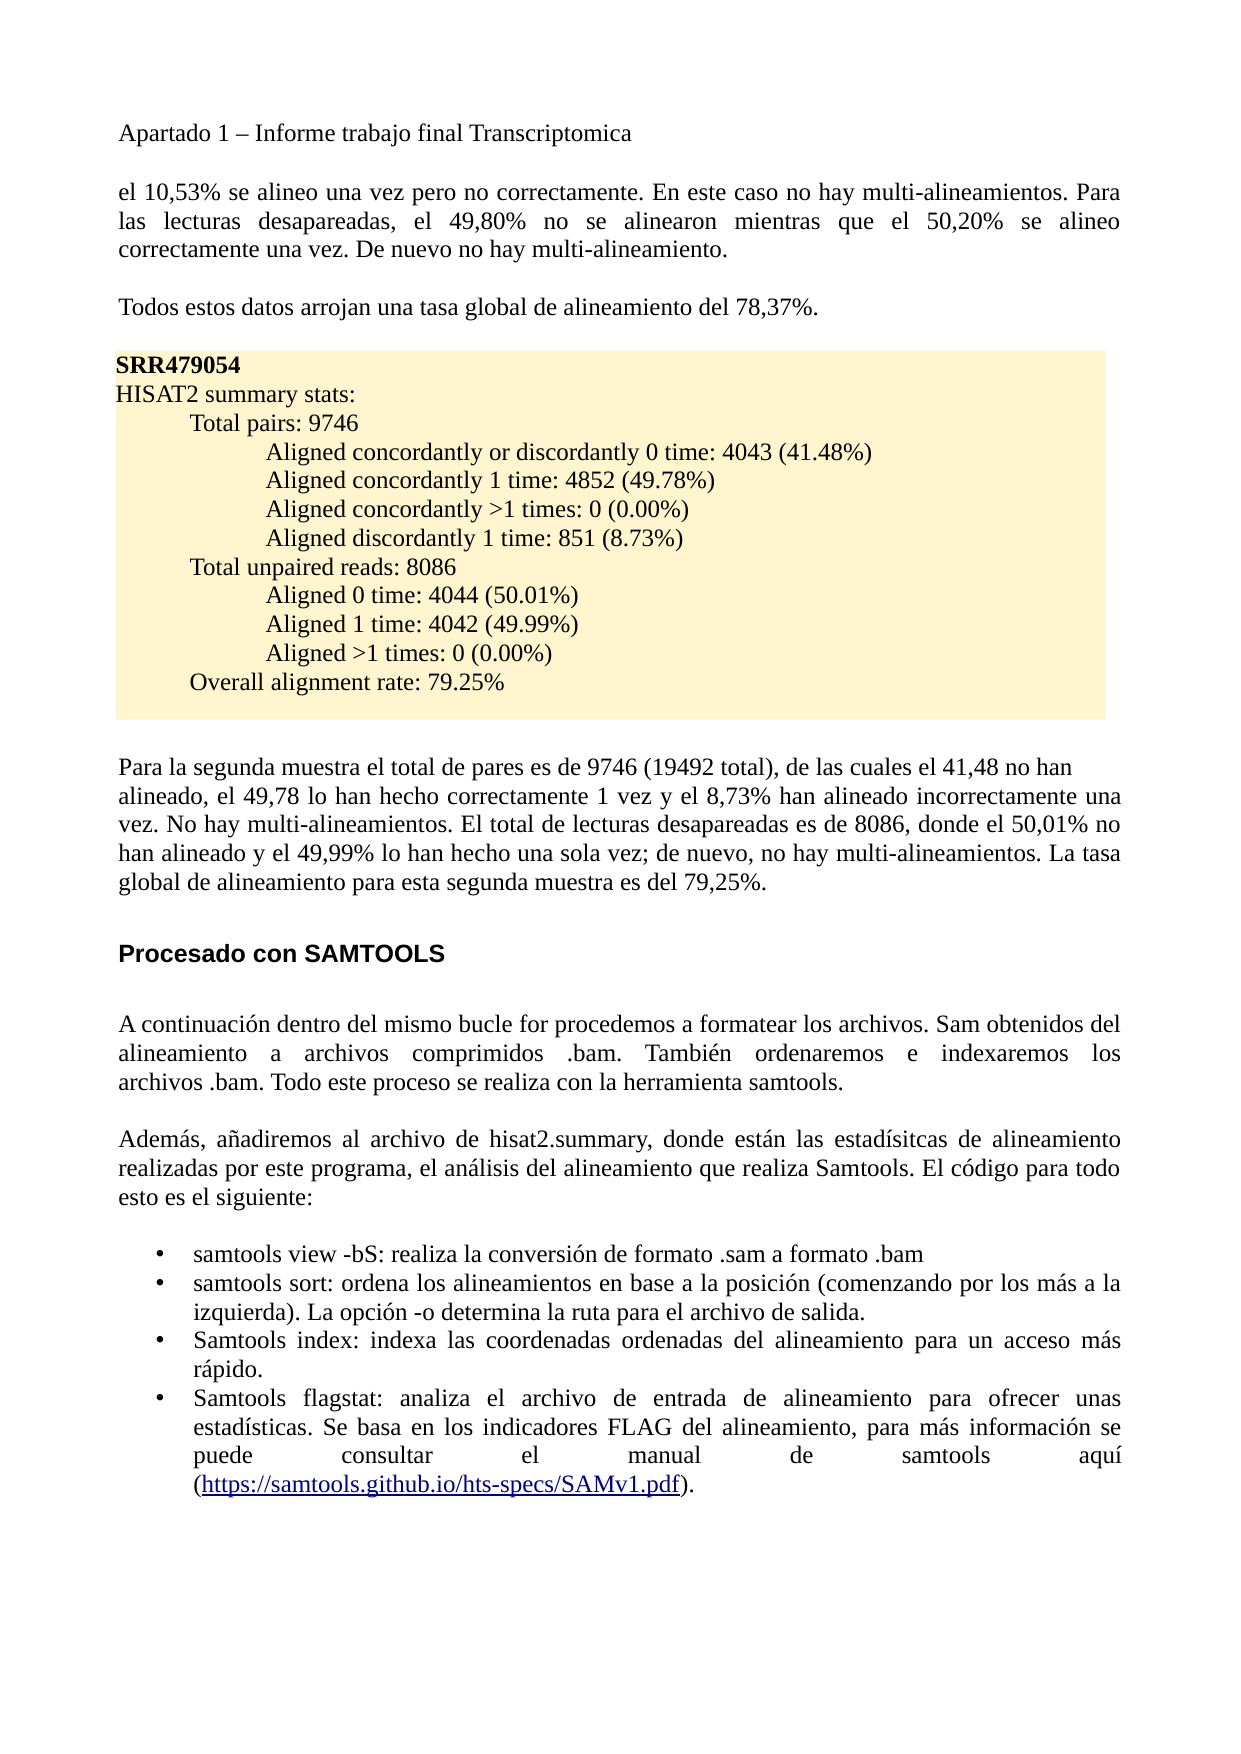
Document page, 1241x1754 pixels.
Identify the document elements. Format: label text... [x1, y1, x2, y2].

text Todos estos datos arrojan una tasa global de alineamiento del 78,37%. [118, 292, 1122, 321]
subtitle Procesado con SAMTOOLS [118, 939, 1122, 968]
text Para la segunda muestra el total de pares es de 9746 (19492 total), de las cuales el 41,48 no han [118, 752, 1122, 781]
text el 10,53% se alineo una vez pero no correctamente. En este caso no hay multi-alineamientos. Para las lecturas desapareadas, el 49,80% no se alinearon mientras que el 50,20% se alineo correctamente una vez. De nuevo no hay multi-alineamiento. [118, 177, 1122, 263]
text alineado, el 49,78 lo han hecho correctamente 1 vez y el 8,73% han alineado incorrectamente una vez. No hay multi-alineamientos. El total de lecturas desapareadas es de 8086, donde el 50,01% no han alineado y el 49,99% lo han hecho una sola vez; de nuevo, no hay multi-alineamientos. La tasa global de alineamiento para esta segunda muestra es del 79,25%. [118, 781, 1122, 896]
list samtools view -bS: realiza la conversión de formato .sam a formato .bam [156, 1239, 1122, 1268]
text Además, añadiremos al archivo de hisat2.summary, donde están las estadísitcas de alineamiento realizadas por este programa, el análisis del alineamiento que realiza Samtools. El código para todo esto es el siguiente: [118, 1124, 1122, 1210]
list Samtools index: indexa las coordenadas ordenadas del alineamiento para un acceso más rápido. [156, 1325, 1122, 1383]
text A continuación dentro del mismo bucle for procedemos a formatear los archivos. Sam obtenidos del alineamiento a archivos comprimidos .bam. También ordenaremos e indexaremos los archivos .bam. Todo este proceso se realiza con la herramienta samtools. [118, 1009, 1122, 1095]
list Samtools flagstat: analiza el archivo de entrada de alineamiento para ofrecer unas estadísticas. Se basa en los indicadores FLAG del alineamiento, para más información se puede consultar el manual de samtools aquí (https://samtools.github.io/hts-specs/SAMv1.pdf). [156, 1383, 1122, 1498]
list samtools sort: ordena los alineamientos en base a la posición (comenzando por los más a la izquierda). La opción -o determina la ruta para el archivo de salida. [156, 1268, 1122, 1325]
